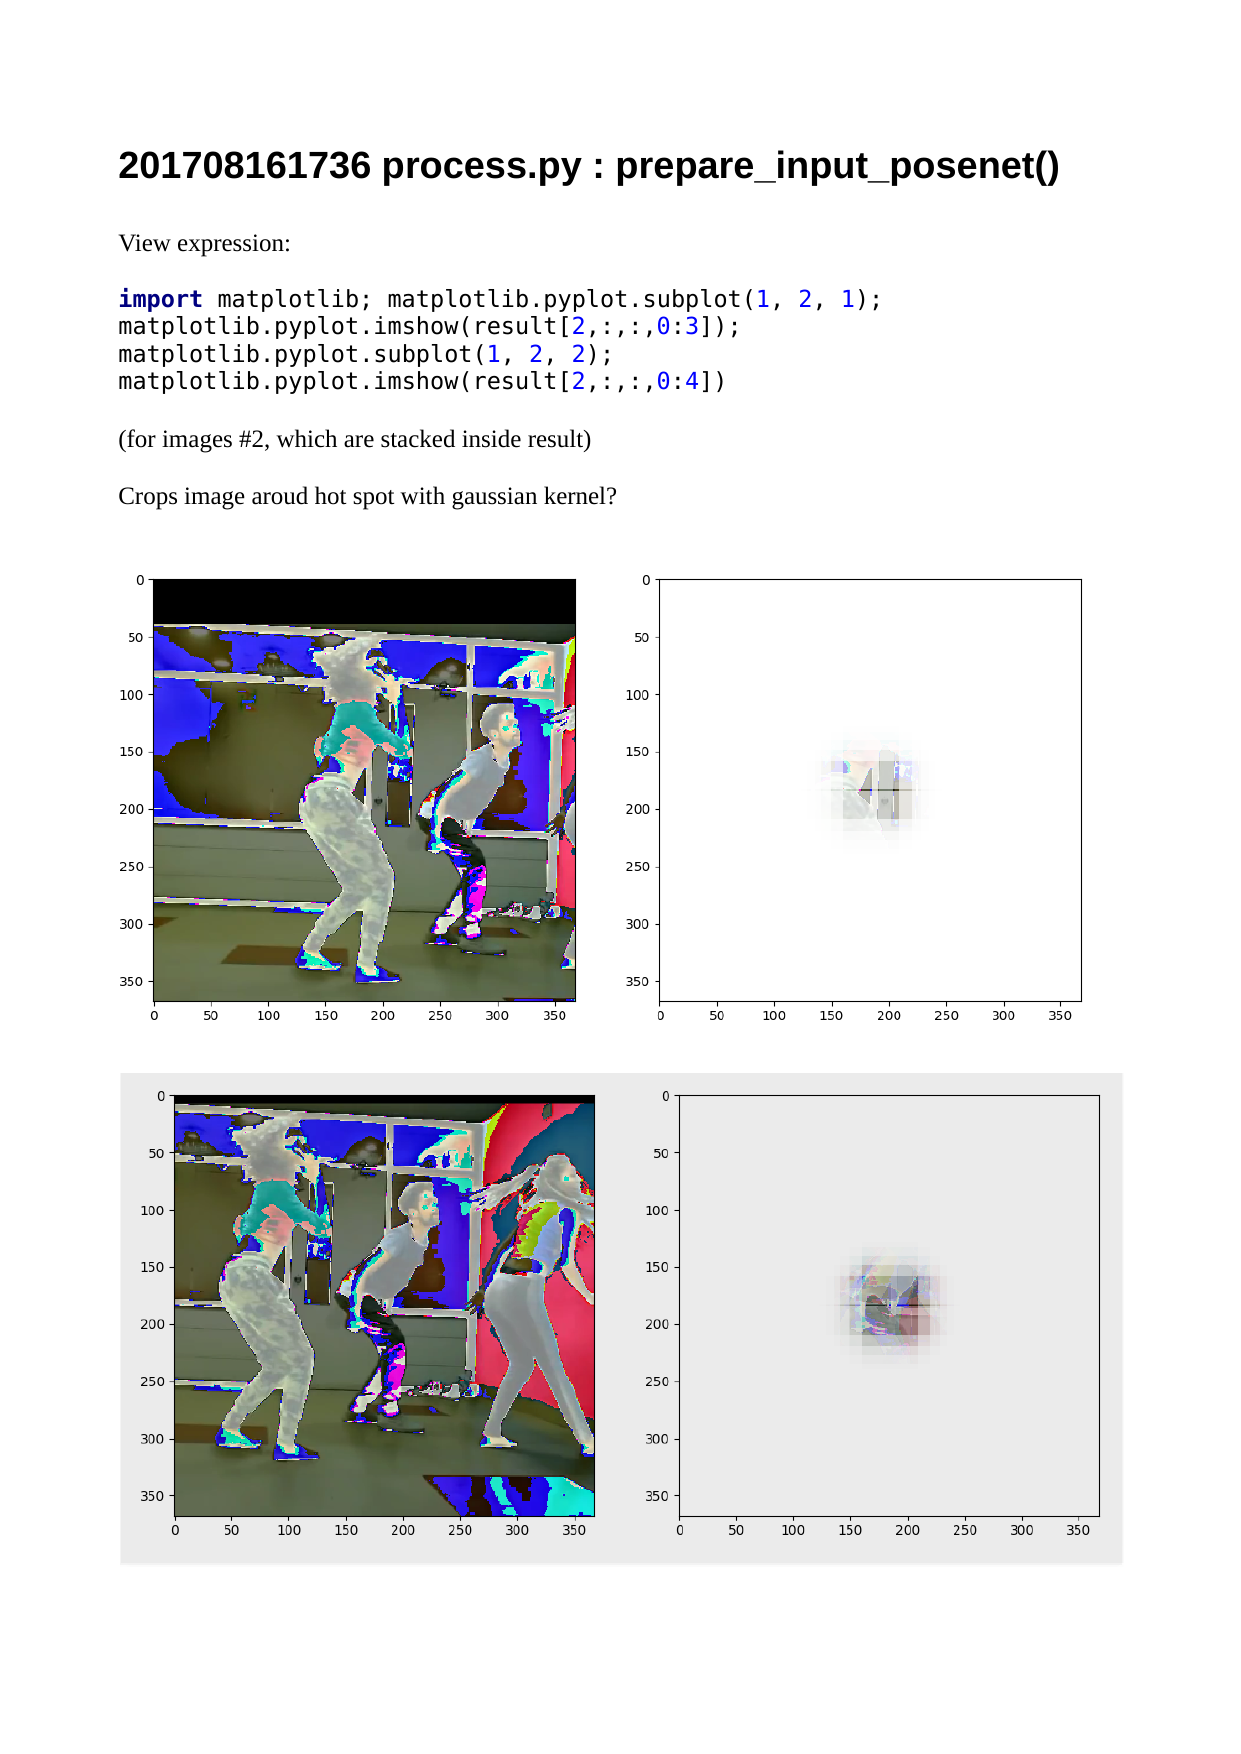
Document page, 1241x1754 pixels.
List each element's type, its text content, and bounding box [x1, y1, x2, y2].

text import matplotlib; matplotlib.pyplot.subplot(1, 2, 1); matplotlib.pyplot.imshow(result[2,:,:,0:3]); matplotlib.pyplot.subplot(1, 2, 2); matplotlib.pyplot.imshow(result[2,:,:,0:4]) [118, 286, 1122, 395]
text (for images #2, which are stacked inside result) [118, 424, 1122, 453]
text View expression: [118, 228, 1122, 257]
picture [101, 556, 1105, 1048]
subtitle 201708161736 process.py : prepare_input_posenet() [118, 143, 1122, 187]
text Crops image aroud hot spot with gaussian kernel? [118, 481, 1122, 510]
picture [119, 1073, 1124, 1567]
